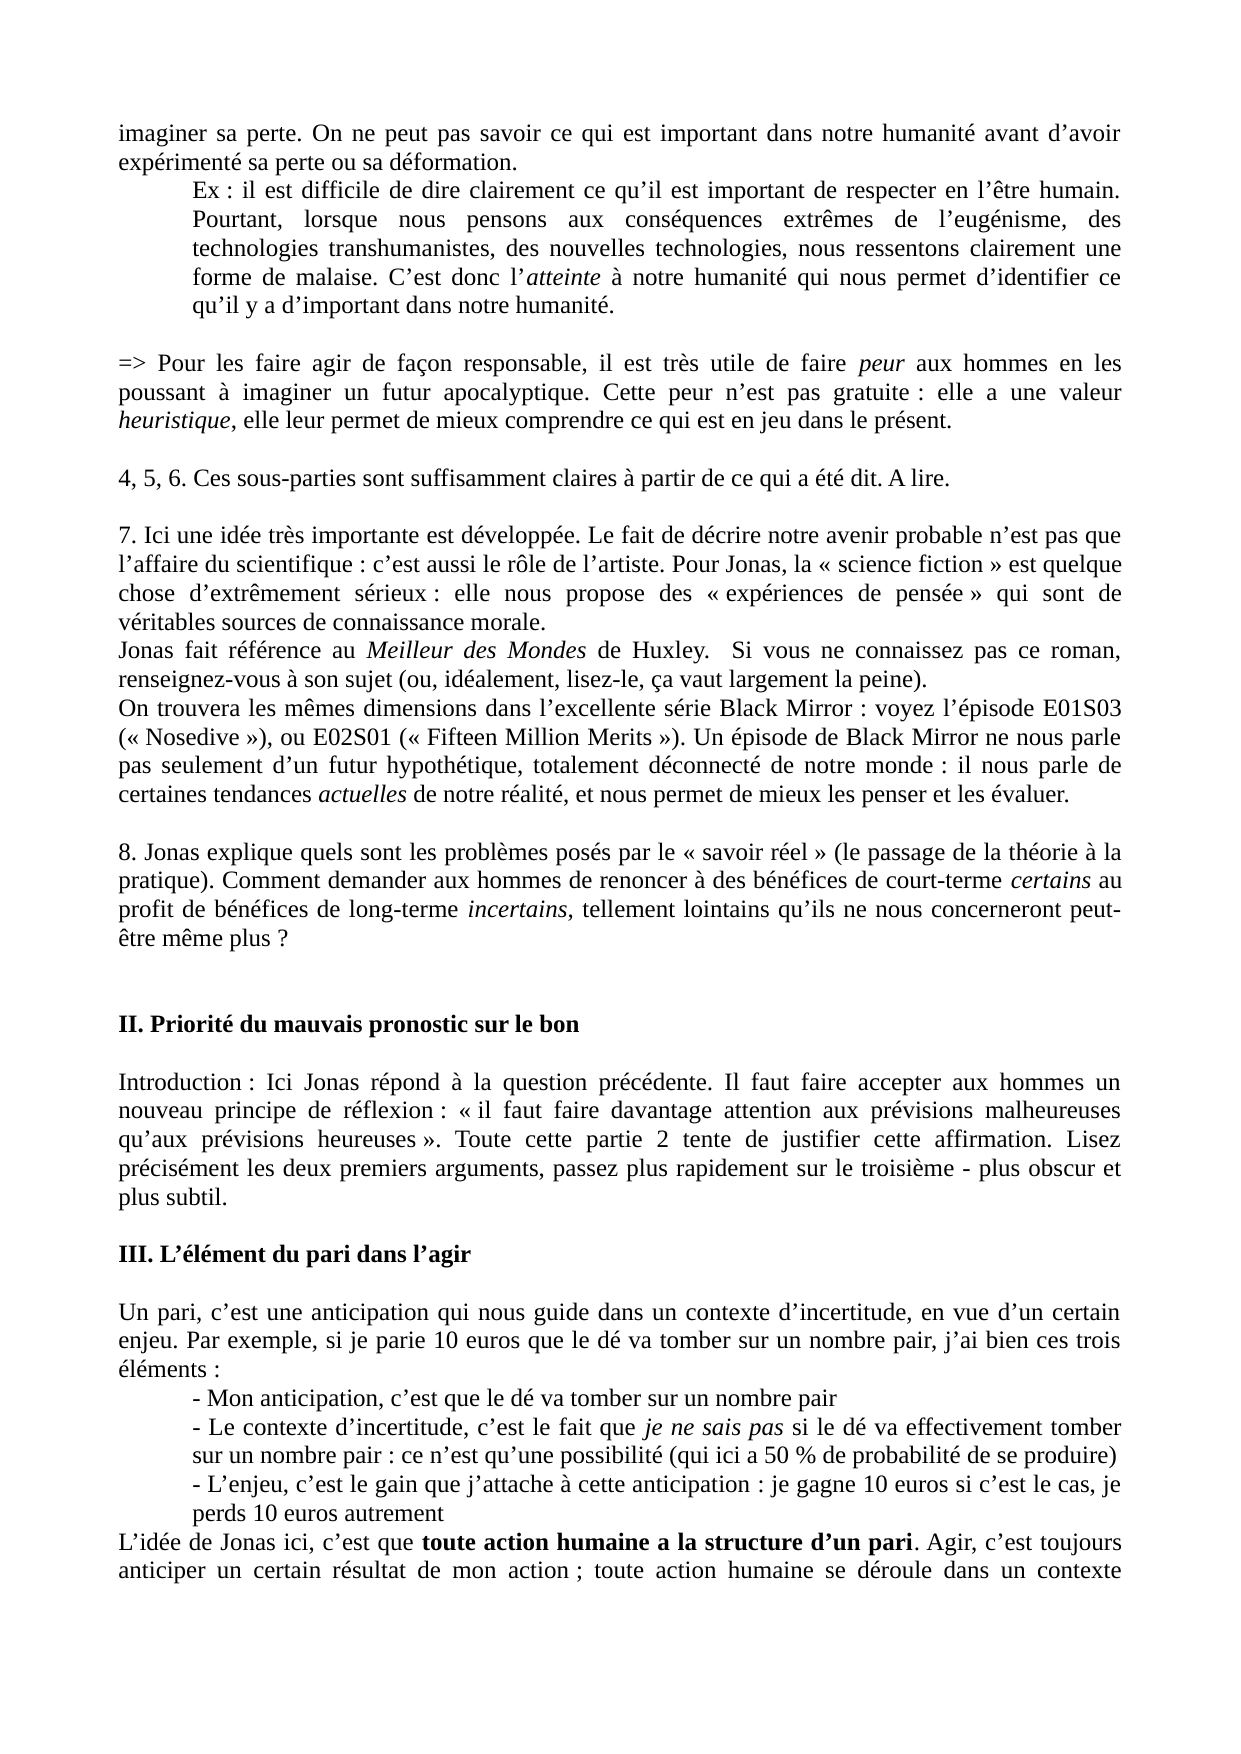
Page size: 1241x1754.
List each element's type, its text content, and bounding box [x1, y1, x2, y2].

text Un pari, c’est une anticipation qui nous guide dans un contexte d’incertitude, en vue d’un certain enjeu. Par exemple, si je parie 10 euros que le dé va tomber sur un nombre pair, j’ai bien ces trois éléments : [118, 1297, 1122, 1383]
text Jonas fait référence au Meilleur des Mondes de Huxley. Si vous ne connaissez pas ce roman, renseignez-vous à son sujet (ou, idéalement, lisez-le, ça vaut largement la peine). [118, 636, 1122, 693]
text Introduction : Ici Jonas répond à la question précédente. Il faut faire accepter aux hommes un nouveau principe de réflexion : « il faut faire davantage attention aux prévisions malheureuses qu’aux prévisions heureuses ». Toute cette partie 2 tente de justifier cette affirmation. Lisez précisément les deux premiers arguments, passez plus rapidement sur le troisième - plus obscur et plus subtil. [118, 1067, 1122, 1211]
text - Mon anticipation, c’est que le dé va tomber sur un nombre pair [192, 1383, 1122, 1412]
text L’idée de Jonas ici, c’est que toute action humaine a la structure d’un pari. Agir, c’est toujours anticiper un certain résultat de mon action ; toute action humaine se déroule dans un contexte [118, 1527, 1122, 1584]
text III. L’élément du pari dans l’agir [118, 1239, 1122, 1268]
text 8. Jonas explique quels sont les problèmes posés par le « savoir réel » (le passage de la théorie à la pratique). Comment demander aux hommes de renoncer à des bénéfices de court-terme certains au profit de bénéfices de long-terme incertains, tellement lointains qu’ils ne nous concerneront peut-être même plus ? [118, 837, 1122, 952]
text On trouvera les mêmes dimensions dans l’excellente série Black Mirror : voyez l’épisode E01S03 (« Nosedive »), ou E02S01 (« Fifteen Million Merits »). Un épisode de Black Mirror ne nous parle pas seulement d’un futur hypothétique, totalement déconnecté de notre monde : il nous parle de certaines tendances actuelles de notre réalité, et nous permet de mieux les penser et les évaluer. [118, 693, 1122, 808]
text imaginer sa perte. On ne peut pas savoir ce qui est important dans notre humanité avant d’avoir expérimenté sa perte ou sa déformation. [118, 118, 1122, 176]
text 4, 5, 6. Ces sous-parties sont suffisamment claires à partir de ce qui a été dit. A lire. [118, 463, 1122, 492]
text - Le contexte d’incertitude, c’est le fait que je ne sais pas si le dé va effectivement tomber sur un nombre pair : ce n’est qu’une possibilité (qui ici a 50 % de probabilité de se produire) [192, 1412, 1122, 1469]
text Ex : il est difficile de dire clairement ce qu’il est important de respecter en l’être humain. Pourtant, lorsque nous pensons aux conséquences extrêmes de l’eugénisme, des technologies transhumanistes, des nouvelles technologies, nous ressentons clairement une forme de malaise. C’est donc l’atteinte à notre humanité qui nous permet d’identifier ce qu’il y a d’important dans notre humanité. [192, 176, 1122, 319]
text II. Priorité du mauvais pronostic sur le bon [118, 1009, 1122, 1038]
text - L’enjeu, c’est le gain que j’attache à cette anticipation : je gagne 10 euros si c’est le cas, je perds 10 euros autrement [192, 1469, 1122, 1527]
text => Pour les faire agir de façon responsable, il est très utile de faire peur aux hommes en les poussant à imaginer un futur apocalyptique. Cette peur n’est pas gratuite : elle a une valeur heuristique, elle leur permet de mieux comprendre ce qui est en jeu dans le présent. [118, 348, 1122, 434]
text 7. Ici une idée très importante est développée. Le fait de décrire notre avenir probable n’est pas que l’affaire du scientifique : c’est aussi le rôle de l’artiste. Pour Jonas, la « science fiction » est quelque chose d’extrêmement sérieux : elle nous propose des « expériences de pensée » qui sont de véritables sources de connaissance morale. [118, 521, 1122, 636]
